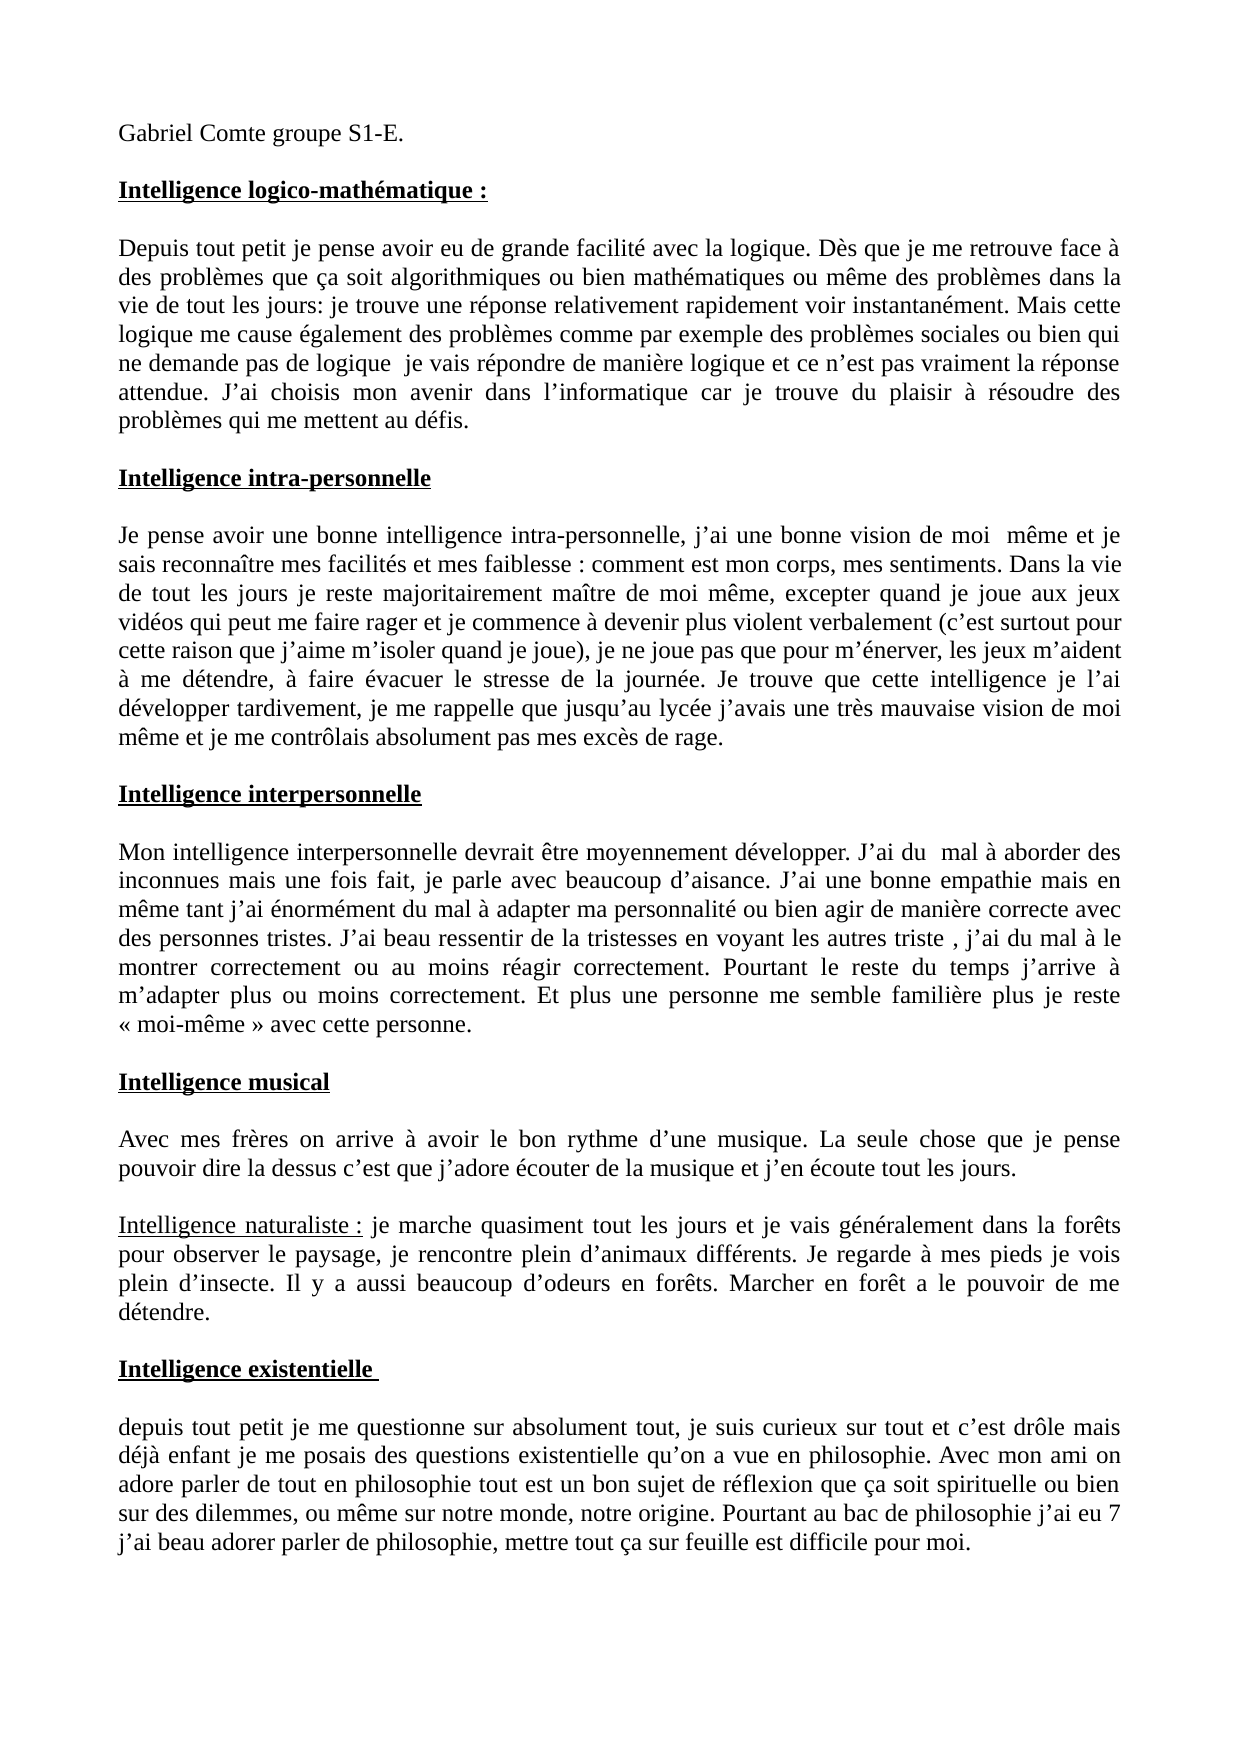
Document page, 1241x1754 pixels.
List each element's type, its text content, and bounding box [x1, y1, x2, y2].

text Intelligence interpersonnelle [118, 779, 1122, 808]
text Intelligence existentielle [118, 1354, 1122, 1383]
text Gabriel Comte groupe S1-E. [118, 118, 1122, 147]
text Intelligence logico-mathématique : [118, 176, 1122, 204]
text depuis tout petit je me questionne sur absolument tout, je suis curieux sur tout et c’est drôle mais déjà enfant je me posais des questions existentielle qu’on a vue en philosophie. Avec mon ami on adore parler de tout en philosophie tout est un bon sujet de réflexion que ça soit spirituelle ou bien sur des dilemmes, ou même sur notre monde, notre origine. Pourtant au bac de philosophie j’ai eu 7 j’ai beau adorer parler de philosophie, mettre tout ça sur feuille est difficile pour moi. [118, 1412, 1122, 1556]
text Intelligence musical [118, 1067, 1122, 1096]
text Mon intelligence interpersonnelle devrait être moyennement développer. J’ai du mal à aborder des inconnues mais une fois fait, je parle avec beaucoup d’aisance. J’ai une bonne empathie mais en même tant j’ai énormément du mal à adapter ma personnalité ou bien agir de manière correcte avec des personnes tristes. J’ai beau ressentir de la tristesses en voyant les autres triste , j’ai du mal à le montrer correctement ou au moins réagir correctement. Pourtant le reste du temps j’arrive à m’adapter plus ou moins correctement. Et plus une personne me semble familière plus je reste « moi-même » avec cette personne. [118, 837, 1122, 1038]
text Depuis tout petit je pense avoir eu de grande facilité avec la logique. Dès que je me retrouve face à des problèmes que ça soit algorithmiques ou bien mathématiques ou même des problèmes dans la vie de tout les jours: je trouve une réponse relativement rapidement voir instantanément. Mais cette logique me cause également des problèmes comme par exemple des problèmes sociales ou bien qui ne demande pas de logique je vais répondre de manière logique et ce n’est pas vraiment la réponse attendue. J’ai choisis mon avenir dans l’informatique car je trouve du plaisir à résoudre des problèmes qui me mettent au défis. [118, 233, 1122, 434]
text Intelligence intra-personnelle [118, 463, 1122, 492]
text Je pense avoir une bonne intelligence intra-personnelle, j’ai une bonne vision de moi même et je sais reconnaître mes facilités et mes faiblesse : comment est mon corps, mes sentiments. Dans la vie de tout les jours je reste majoritairement maître de moi même, excepter quand je joue aux jeux vidéos qui peut me faire rager et je commence à devenir plus violent verbalement (c’est surtout pour cette raison que j’aime m’isoler quand je joue), je ne joue pas que pour m’énerver, les jeux m’aident à me détendre, à faire évacuer le stresse de la journée. Je trouve que cette intelligence je l’ai développer tardivement, je me rappelle que jusqu’au lycée j’avais une très mauvaise vision de moi même et je me contrôlais absolument pas mes excès de rage. [118, 521, 1122, 751]
text Intelligence naturaliste : je marche quasiment tout les jours et je vais généralement dans la forêts pour observer le paysage, je rencontre plein d’animaux différents. Je regarde à mes pieds je vois plein d’insecte. Il y a aussi beaucoup d’odeurs en forêts. Marcher en forêt a le pouvoir de me détendre. [118, 1211, 1122, 1326]
text Avec mes frères on arrive à avoir le bon rythme d’une musique. La seule chose que je pense pouvoir dire la dessus c’est que j’adore écouter de la musique et j’en écoute tout les jours. [118, 1124, 1122, 1182]
